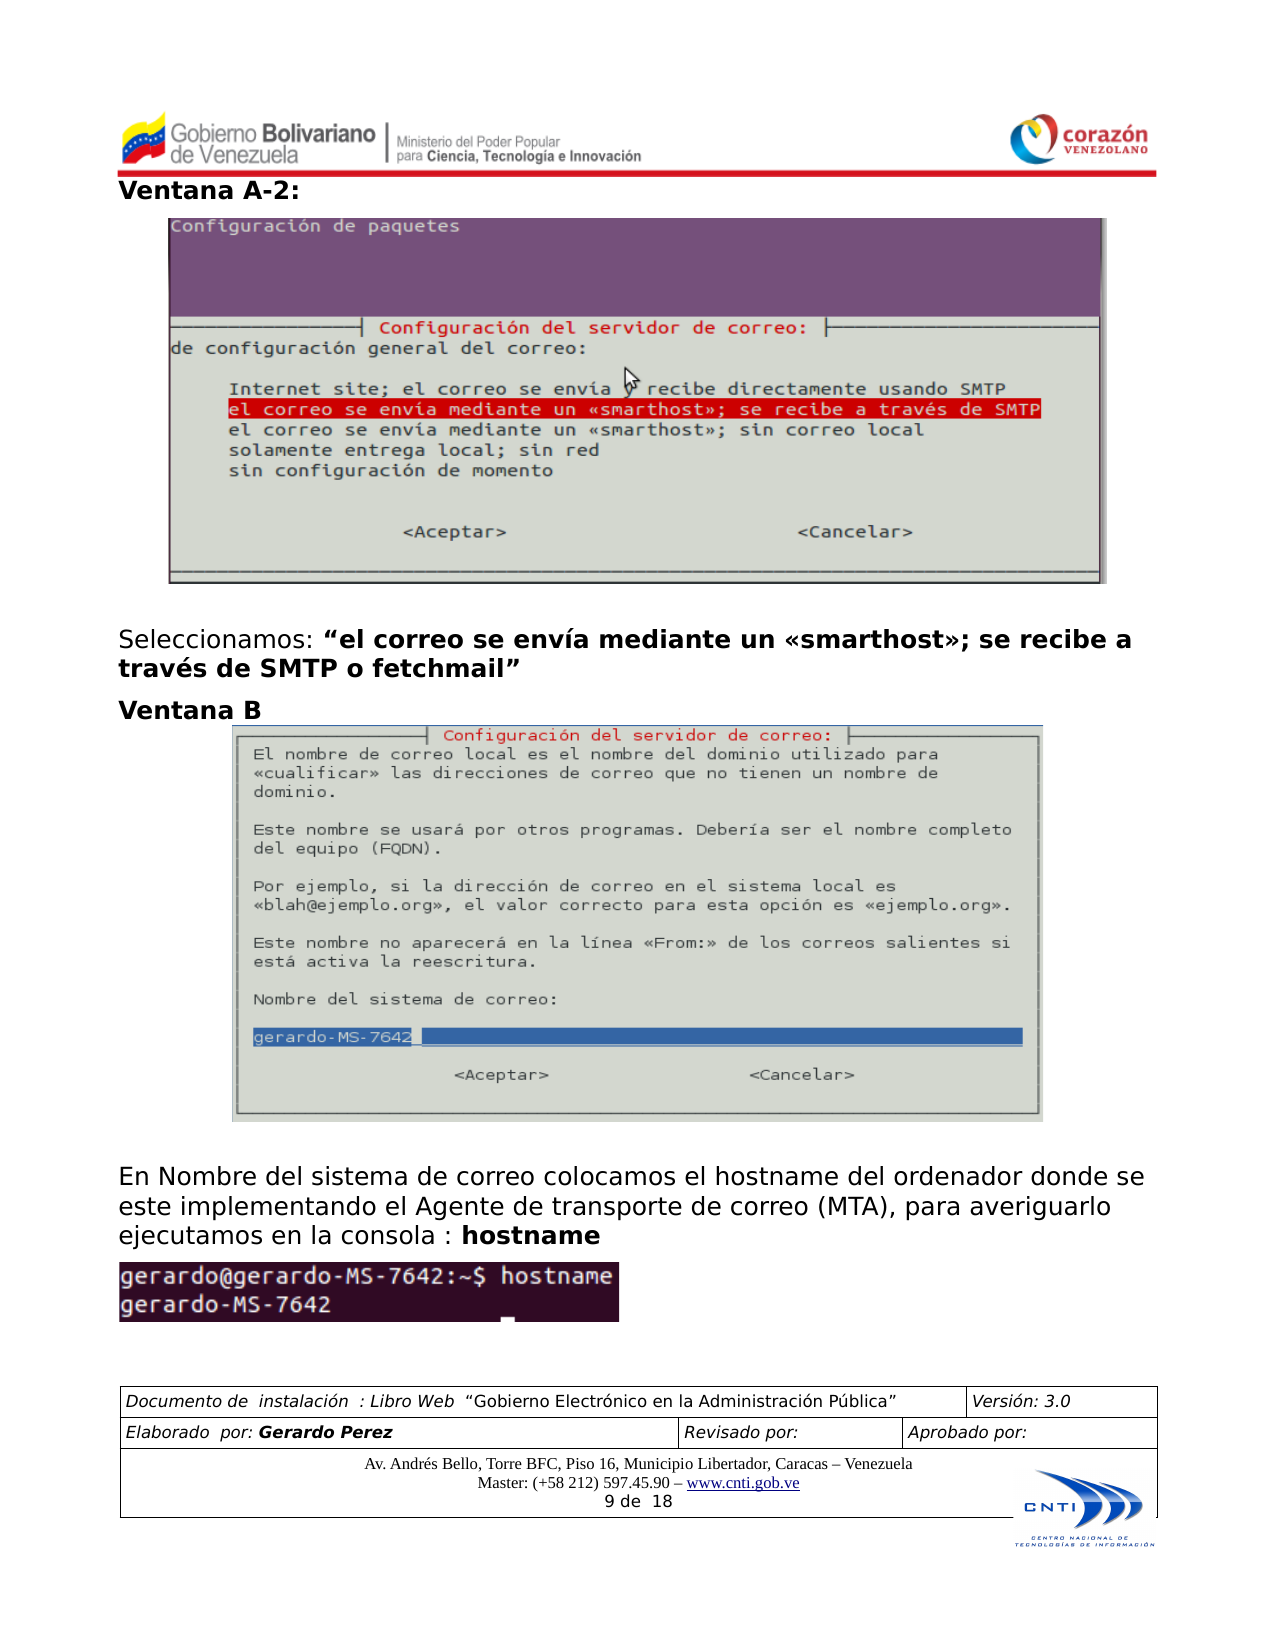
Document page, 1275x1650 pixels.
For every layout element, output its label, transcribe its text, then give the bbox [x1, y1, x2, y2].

text Ventana B [118, 696, 1157, 725]
picture [119, 1262, 620, 1322]
picture [168, 218, 1107, 584]
text Ventana A-2: [118, 177, 1157, 206]
picture [1013, 1468, 1156, 1548]
picture [117, 107, 1157, 177]
text Seleccionamos: “el correo se envía mediante un «smarthost»; se recibe a través de SMTP o fetchmail” [118, 625, 1157, 684]
picture [232, 725, 1044, 1122]
text En Nombre del sistema de correo colocamos el hostname del ordenador donde se este implementando el Agente de transporte de correo (MTA), para averiguarlo ejecutamos en la consola : hostname [118, 1163, 1157, 1250]
